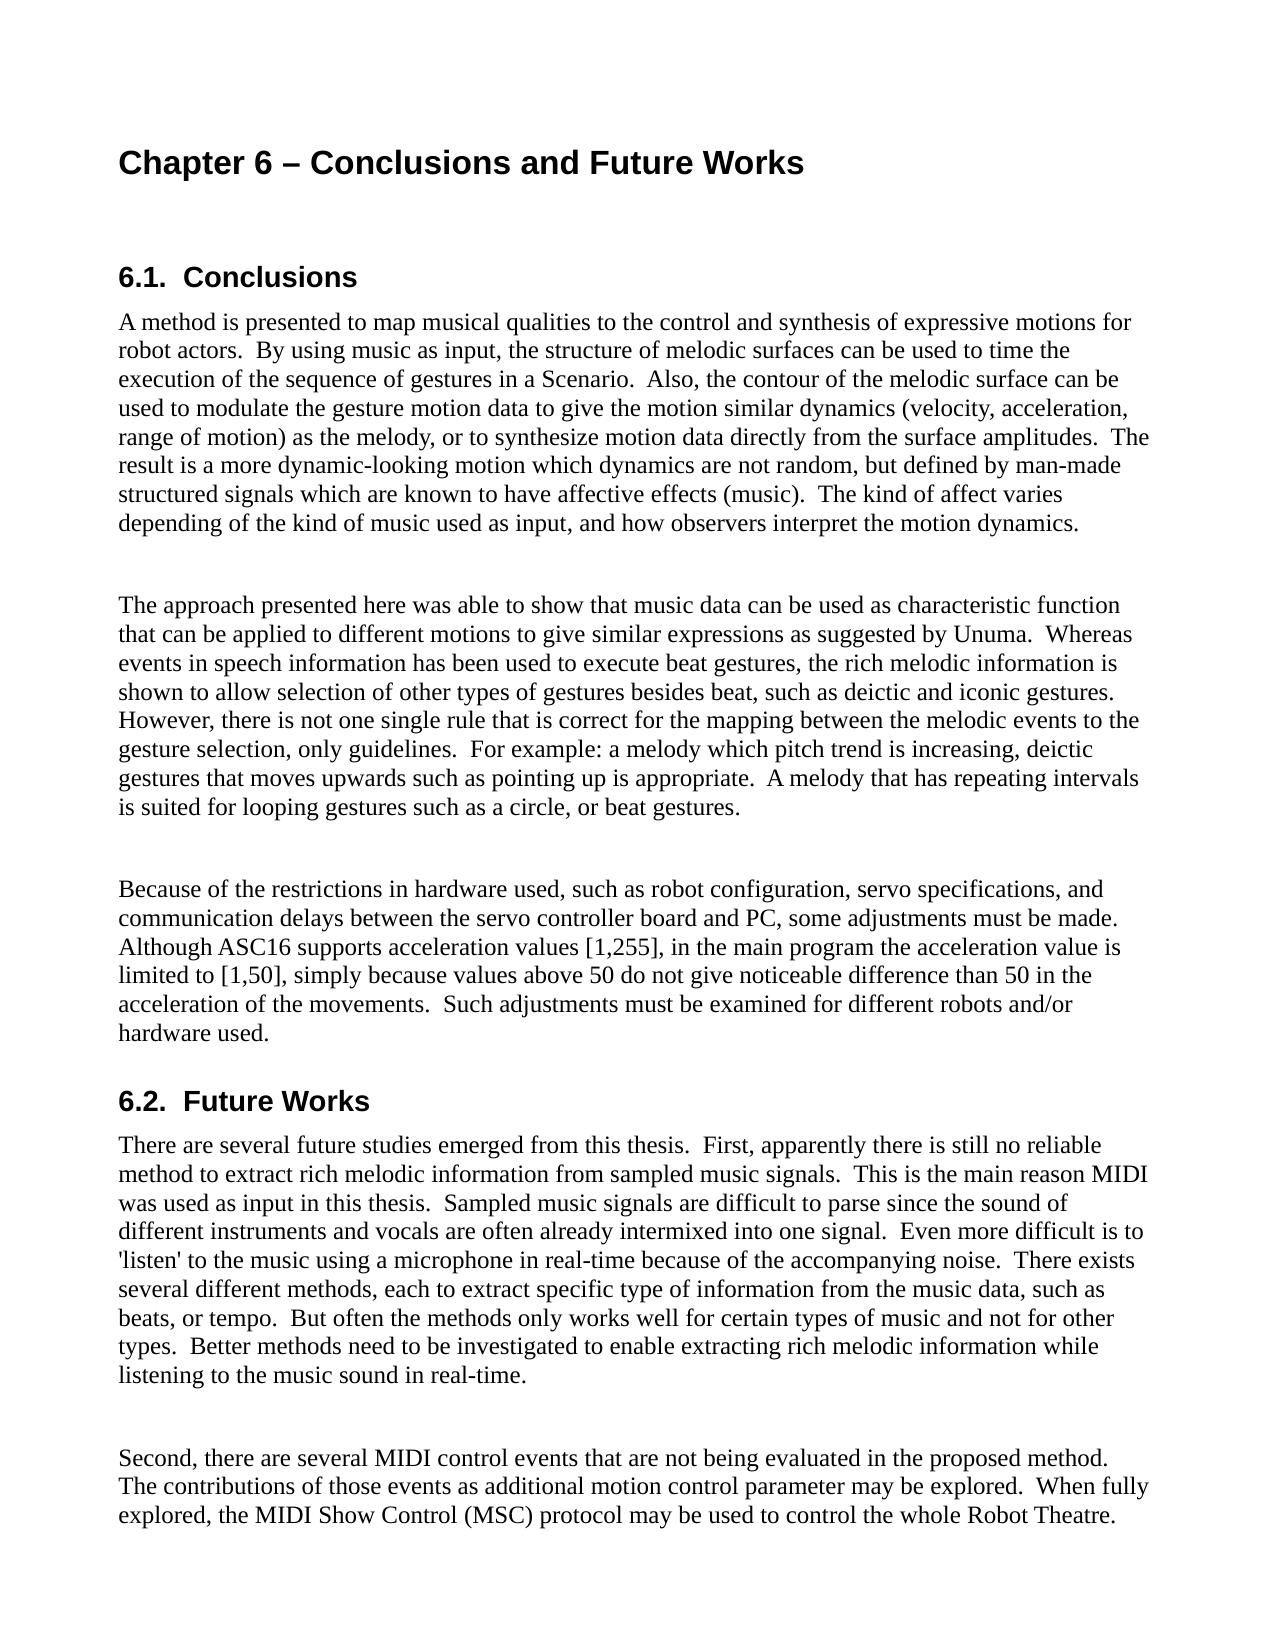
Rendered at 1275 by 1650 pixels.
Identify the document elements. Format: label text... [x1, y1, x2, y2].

text Second, there are several MIDI control events that are not being evaluated in the proposed method. The contributions of those events as additional motion control parameter may be explored. When fully explored, the MIDI Show Control (MSC) protocol may be used to control the whole Robot Theatre. [118, 1443, 1157, 1529]
text There are several future studies emerged from this thesis. First, apparently there is still no reliable method to extract rich melodic information from sampled music signals. This is the main reason MIDI was used as input in this thesis. Sampled music signals are difficult to parse since the sound of different instruments and vocals are often already intermixed into one signal. Even more difficult is to 'listen' to the music using a microphone in real-time because of the accompanying noise. There exists several different methods, each to extract specific type of information from the music data, such as beats, or tempo. But often the methods only works well for certain types of music and not for other types. Better methods need to be investigated to enable extracting rich melodic information while listening to the music sound in real-time. [118, 1130, 1157, 1389]
text Because of the restrictions in hardware used, such as robot configuration, servo specifications, and communication delays between the servo controller board and PC, some adjustments must be made. Although ASC16 supports acceleration values [1,255], in the main program the acceleration value is limited to [1,50], simply because values above 50 do not give noticeable difference than 50 in the acceleration of the movements. Such adjustments must be examined for different robots and/or hardware used. [118, 874, 1157, 1047]
subtitle Chapter 6 – Conclusions and Future Works [118, 143, 1157, 182]
subtitle 6.2. Future Works [118, 1084, 1157, 1118]
subtitle 6.1. Conclusions [118, 261, 1157, 294]
text A method is presented to map musical qualities to the control and synthesis of expressive motions for robot actors. By using music as input, the structure of melodic surfaces can be used to time the execution of the sequence of gestures in a Scenario. Also, the contour of the melodic surface can be used to modulate the gesture motion data to give the motion similar dynamics (velocity, acceleration, range of motion) as the melody, or to synthesize motion data directly from the surface amplitudes. The result is a more dynamic-looking motion which dynamics are not random, but defined by man-made structured signals which are known to have affective effects (music). The kind of affect varies depending of the kind of music used as input, and how observers interpret the motion dynamics. [118, 307, 1157, 537]
text The approach presented here was able to show that music data can be used as characteristic function that can be applied to different motions to give similar expressions as suggested by Unuma. Whereas events in speech information has been used to execute beat gestures, the rich melodic information is shown to allow selection of other types of gestures besides beat, such as deictic and iconic gestures. However, there is not one single rule that is correct for the mapping between the melodic events to the gesture selection, only guidelines. For example: a melody which pitch trend is increasing, deictic gestures that moves upwards such as pointing up is appropriate. A melody that has repeating intervals is suited for looping gestures such as a circle, or beat gestures. [118, 590, 1157, 820]
